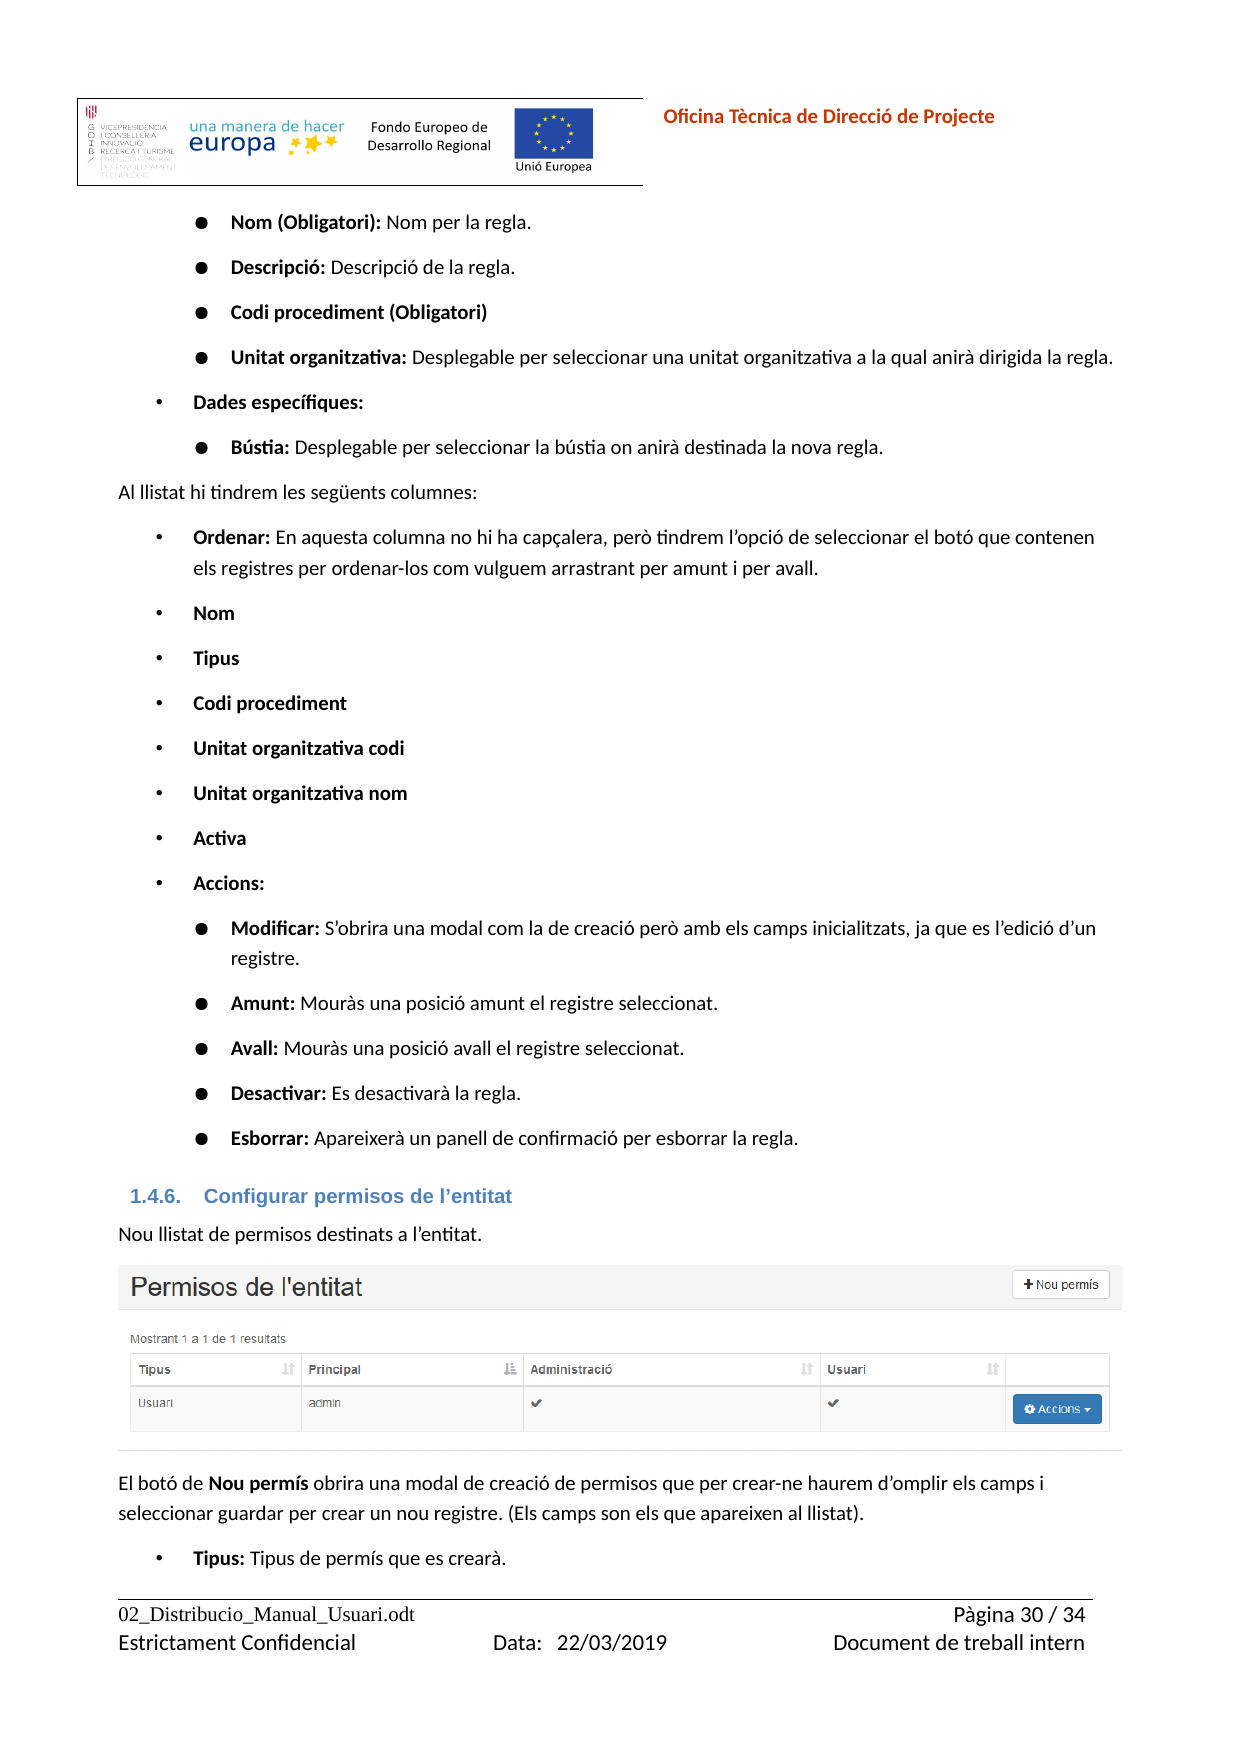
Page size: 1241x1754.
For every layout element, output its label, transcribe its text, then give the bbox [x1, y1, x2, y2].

text El botó de Nou permís obrira una modal de creació de permisos que per crear-ne haurem d’omplir els camps i seleccionar guardar per crear un nou registre. (Els camps son els que apareixen al llistat). [118, 1470, 1122, 1526]
list Desactivar: Es desactivarà la regla. [193, 1080, 1122, 1106]
list Ordenar: En aquesta columna no hi ha capçalera, però tindrem l’opció de seleccionar el botó que contenen els registres per ordenar-los com vulguem arrastrant per amunt i per avall. [156, 524, 1122, 580]
list Esborrar: Apareixerà un panell de confirmació per esborrar la regla. [193, 1125, 1122, 1151]
list Codi procediment (Obligatori) [193, 299, 1122, 325]
list Avall: Mouràs una posició avall el registre seleccionat. [193, 1035, 1122, 1061]
list Accions: [156, 870, 1122, 895]
list Descripció: Descripció de la regla. [193, 254, 1122, 280]
list Unitat organitzativa: Desplegable per seleccionar una unitat organitzativa a la qual anirà dirigida la regla. [193, 344, 1122, 370]
list Bústia: Desplegable per seleccionar la bústia on anirà destinada la nova regla. [193, 434, 1122, 460]
list Nom (Obligatori): Nom per la regla. [193, 209, 1122, 235]
list Activa [156, 825, 1122, 850]
text Al llistat hi tindrem les següents columnes: [118, 479, 1122, 505]
list Tipus: Tipus de permís que es crearà. [156, 1546, 1122, 1571]
picture [187, 103, 599, 180]
list Modificar: S’obrira una modal com la de creació però amb els camps inicialitzats, ja que es l’edició d’un registre. [193, 915, 1122, 971]
picture [82, 103, 181, 180]
list Amunt: Mouràs una posició amunt el registre seleccionat. [193, 990, 1122, 1016]
list Unitat organitzativa codi [156, 735, 1122, 760]
text Nou llistat de permisos destinats a l’entitat. [118, 1221, 1122, 1246]
list Codi procediment [156, 690, 1122, 715]
list Unitat organitzativa nom [156, 780, 1122, 805]
subtitle Configurar permisos de l’entitat [130, 1185, 1122, 1208]
list Nom [156, 600, 1122, 625]
list Tipus [156, 645, 1122, 670]
list Dades específiques: [156, 389, 1122, 415]
picture [118, 1265, 1123, 1451]
